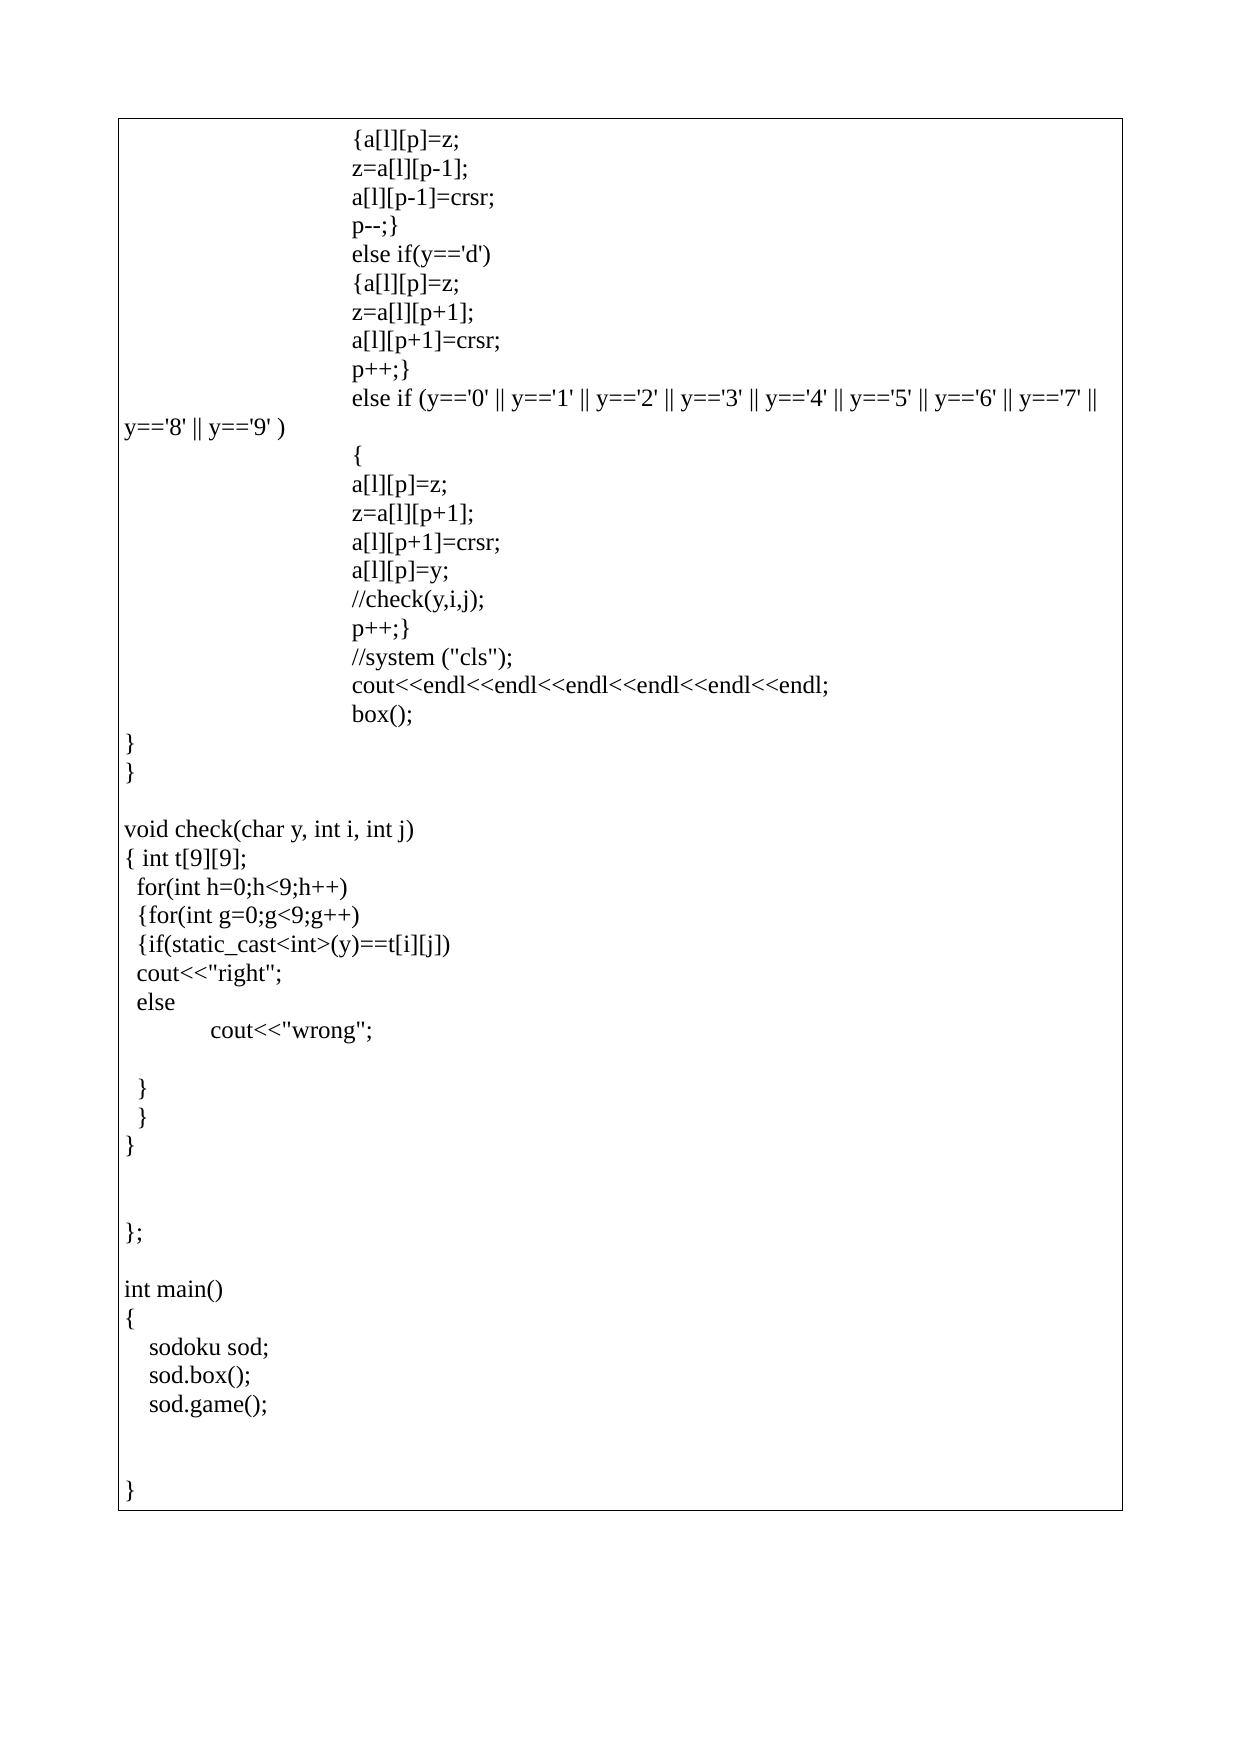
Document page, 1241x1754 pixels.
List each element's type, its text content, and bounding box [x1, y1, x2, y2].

table_header {a[l][p]=z; z=a[l][p-1]; a[l][p-1]=crsr; p--;} else if(y=='d') {a[l][p]=z; z=a[l][p+1]; a[l][p+1]=crsr; p++;} else if (y=='0' || y=='1' || y=='2' || y=='3' || y=='4' || y=='5' || y=='6' || y=='7' || y=='8' || y=='9' ) { a[l][p]=z; z=a[l][p+1]; a[l][p+1]=crsr; a[l][p]=y; //check(y,i,j); p++;} //system ("cls"); cout<<endl<<endl<<endl<<endl<<endl<<endl; box(); } } void check(char y, int i, int j) { int t[9][9]; for(int h=0;h<9;h++) {for(int g=0;g<9;g++) {if(static_cast<int>(y)==t[i][j]) cout<<"right"; else cout<<"wrong"; } } } }; int main() { sodoku sod; sod.box(); sod.game(); } [119, 119, 1122, 1510]
